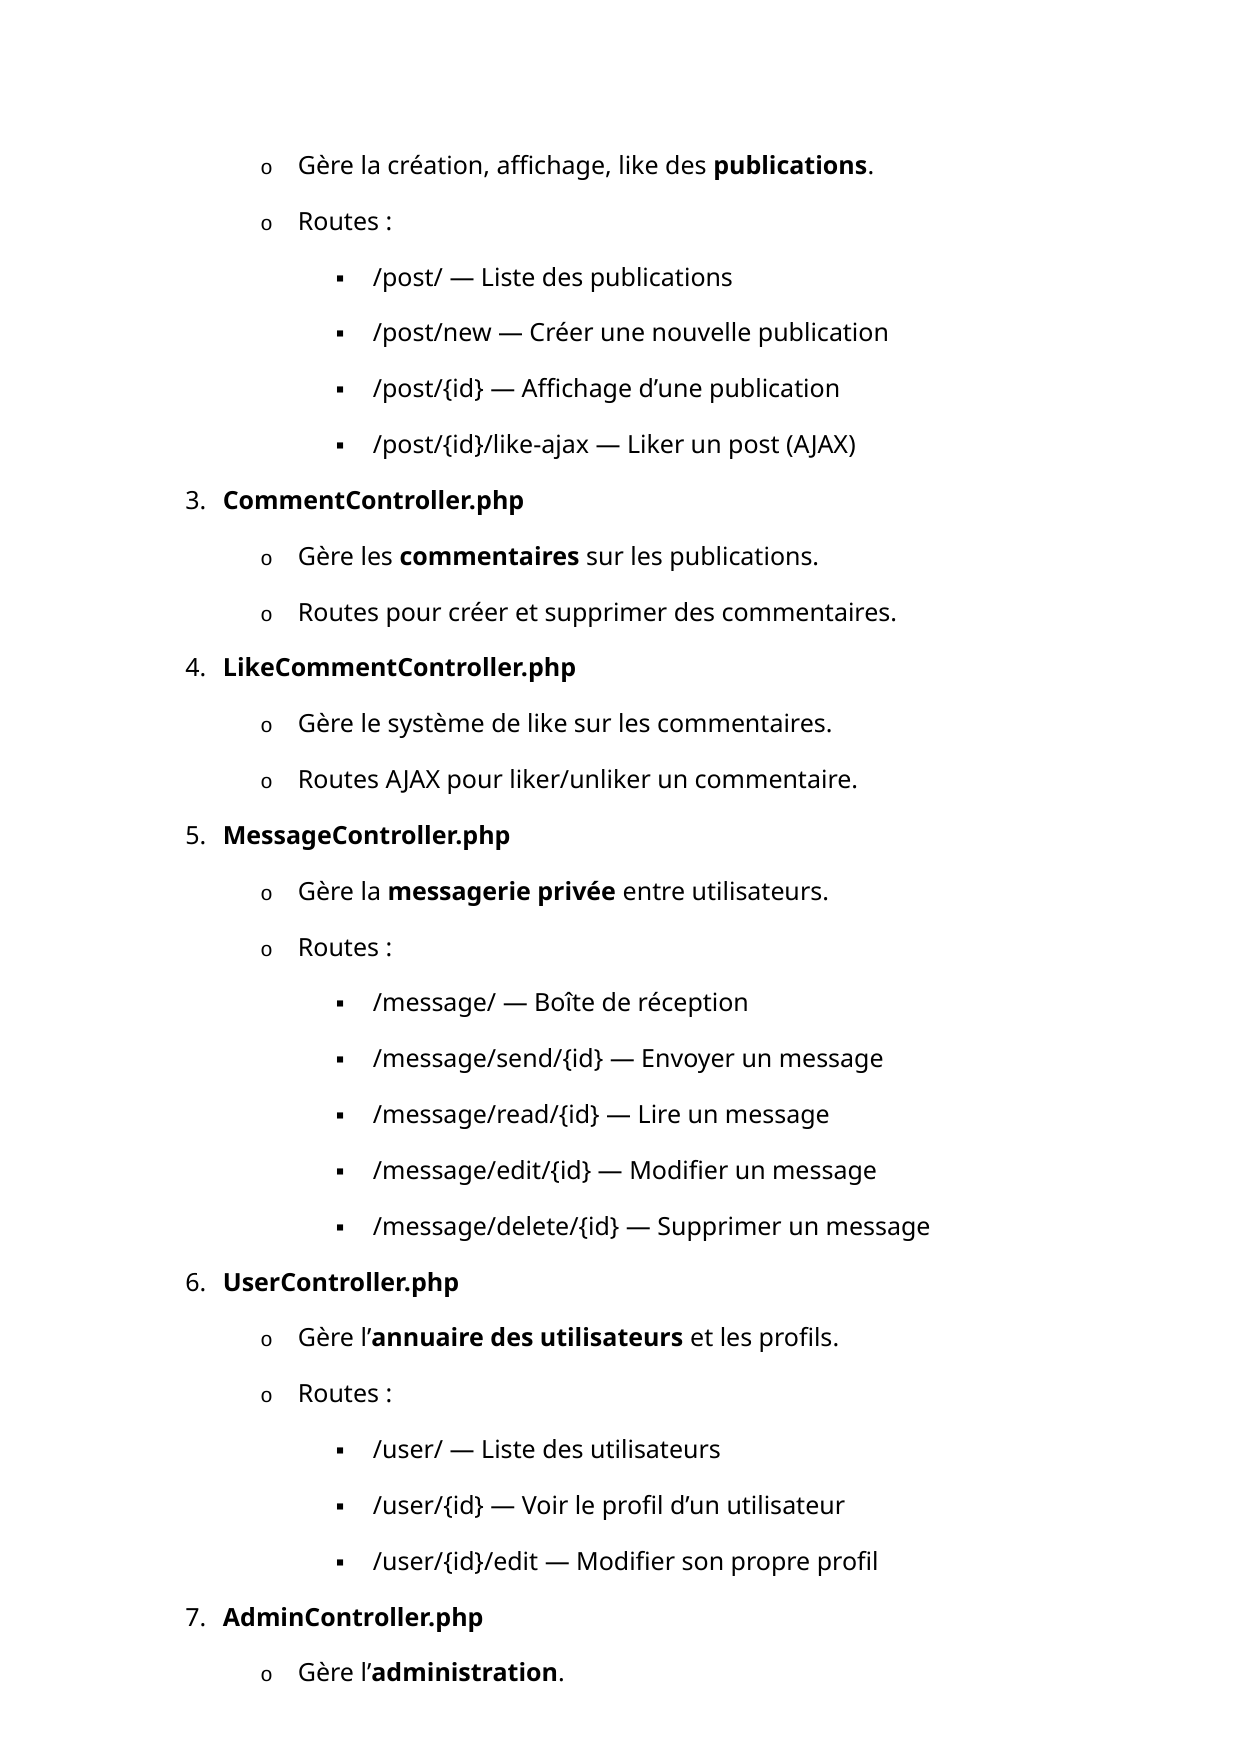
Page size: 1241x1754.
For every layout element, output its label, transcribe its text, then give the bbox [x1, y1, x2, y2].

list /message/read/{id} — Lire un message [335, 1097, 1093, 1131]
list /message/delete/{id} — Supprimer un message [335, 1208, 1093, 1242]
list Routes AJAX pour liker/unliker un commentaire. [260, 762, 1093, 796]
list Gère le système de like sur les commentaires. [260, 706, 1093, 740]
list MessageController.php [185, 818, 1093, 852]
list /post/{id}/like-ajax — Liker un post (AJAX) [335, 427, 1093, 461]
list /post/new — Créer une nouvelle publication [335, 315, 1093, 349]
list Routes : [260, 1376, 1093, 1410]
list Routes : [260, 203, 1093, 237]
list /message/ — Boîte de réception [335, 985, 1093, 1019]
list LikeCommentController.php [185, 650, 1093, 684]
list Gère l’administration. [260, 1655, 1093, 1689]
list /user/{id}/edit — Modifier son propre profil [335, 1543, 1093, 1577]
list Gère la création, affichage, like des publications. [260, 148, 1093, 182]
list AdminController.php [185, 1599, 1093, 1633]
list Gère la messagerie privée entre utilisateurs. [260, 873, 1093, 907]
list Gère l’annuaire des utilisateurs et les profils. [260, 1320, 1093, 1354]
list Routes pour créer et supprimer des commentaires. [260, 594, 1093, 628]
list /user/{id} — Voir le profil d’un utilisateur [335, 1488, 1093, 1522]
list /user/ — Liste des utilisateurs [335, 1432, 1093, 1466]
list /post/{id} — Affichage d’une publication [335, 371, 1093, 405]
list CommentController.php [185, 483, 1093, 517]
list /post/ — Liste des publications [335, 259, 1093, 293]
list UserController.php [185, 1264, 1093, 1298]
list /message/send/{id} — Envoyer un message [335, 1041, 1093, 1075]
list /message/edit/{id} — Modifier un message [335, 1153, 1093, 1187]
list Routes : [260, 929, 1093, 963]
list Gère les commentaires sur les publications. [260, 538, 1093, 572]
